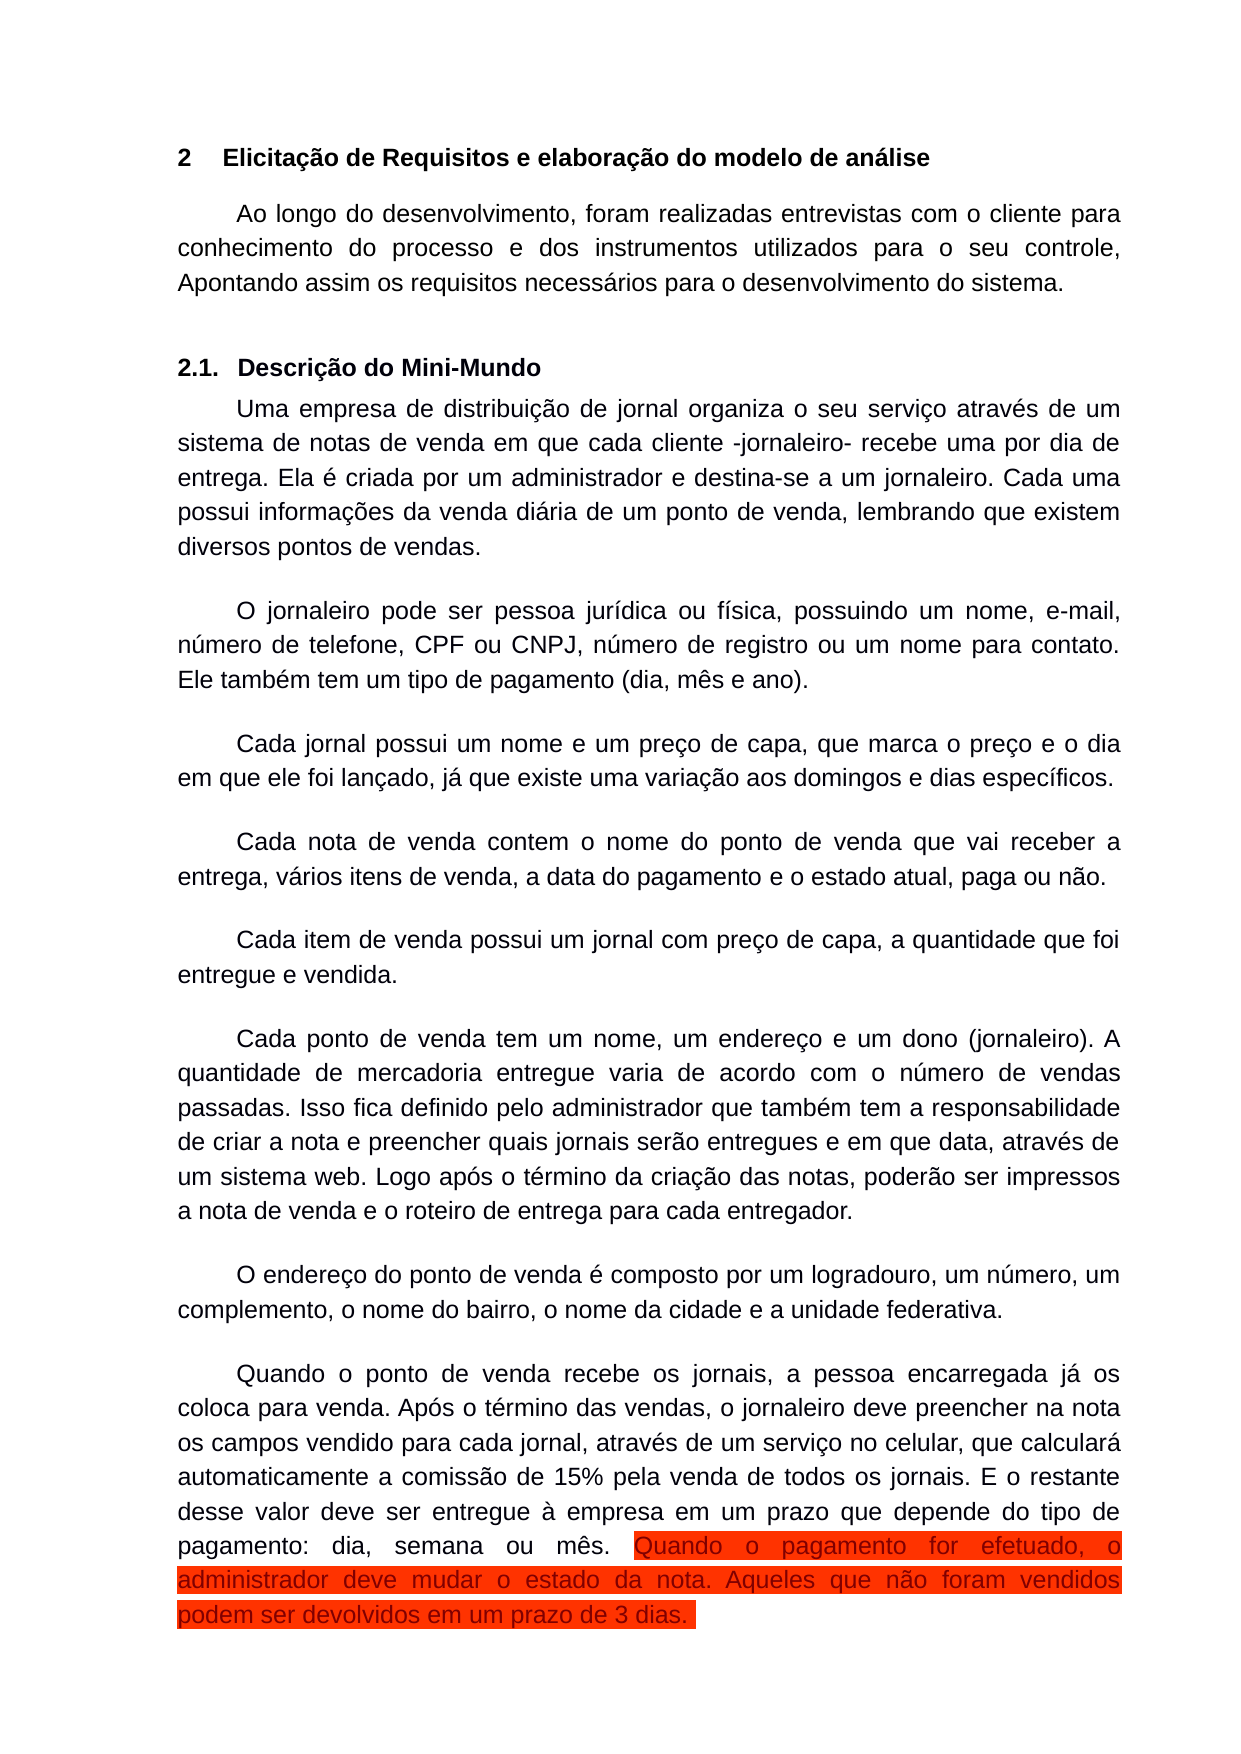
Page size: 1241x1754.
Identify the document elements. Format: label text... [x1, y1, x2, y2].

text Uma empresa de distribuição de jornal organiza o seu serviço através de um sistema de notas de venda em que cada cliente -jornaleiro- recebe uma por dia de entrega. Ela é criada por um administrador e destina-se a um jornaleiro. Cada uma possui informações da venda diária de um ponto de venda, lembrando que existem diversos pontos de vendas. [177, 394, 1122, 560]
text O endereço do ponto de venda é composto por um logradouro, um número, um complemento, o nome do bairro, o nome da cidade e a unidade federativa. [177, 1260, 1122, 1323]
subtitle Descrição do Mini-Mundo [177, 352, 1122, 381]
text Cada item de venda possui um jornal com preço de capa, a quantidade que foi entregue e vendida. [177, 925, 1122, 989]
subtitle Elicitação de Requisitos e elaboração do modelo de análise [177, 143, 1122, 172]
text Ao longo do desenvolvimento, foram realizadas entrevistas com o cliente para conhecimento do processo e dos instrumentos utilizados para o seu controle, Apontando assim os requisitos necessários para o desenvolvimento do sistema. [177, 199, 1122, 296]
text Cada ponto de venda tem um nome, um endereço e um dono (jornaleiro). A quantidade de mercadoria entregue varia de acordo com o número de vendas passadas. Isso fica definido pelo administrador que também tem a responsabilidade de criar a nota e preencher quais jornais serão entregues e em que data, através de um sistema web. Logo após o término da criação das notas, poderão ser impressos a nota de venda e o roteiro de entrega para cada entregador. [177, 1024, 1122, 1225]
text Cada nota de venda contem o nome do ponto de venda que vai receber a entrega, vários itens de venda, a data do pagamento e o estado atual, paga ou não. [177, 827, 1122, 890]
text Quando o ponto de venda recebe os jornais, a pessoa encarregada já os coloca para venda. Após o término das vendas, o jornaleiro deve preencher na nota os campos vendido para cada jornal, através de um serviço no celular, que calculará automaticamente a comissão de 15% pela venda de todos os jornais. E o restante desse valor deve ser entregue à empresa em um prazo que depende do tipo de pagamento: dia, semana ou mês. Quando o pagamento for efetuado, o administrador deve mudar o estado da nota. Aqueles que não foram vendidos podem ser devolvidos em um prazo de 3 dias. [177, 1359, 1122, 1629]
text Cada jornal possui um nome e um preço de capa, que marca o preço e o dia em que ele foi lançado, já que existe uma variação aos domingos e dias específicos. [177, 728, 1122, 792]
text O jornaleiro pode ser pessoa jurídica ou física, possuindo um nome, e-mail, número de telefone, CPF ou CNPJ, número de registro ou um nome para contato. Ele também tem um tipo de pagamento (dia, mês e ano). [177, 596, 1122, 693]
